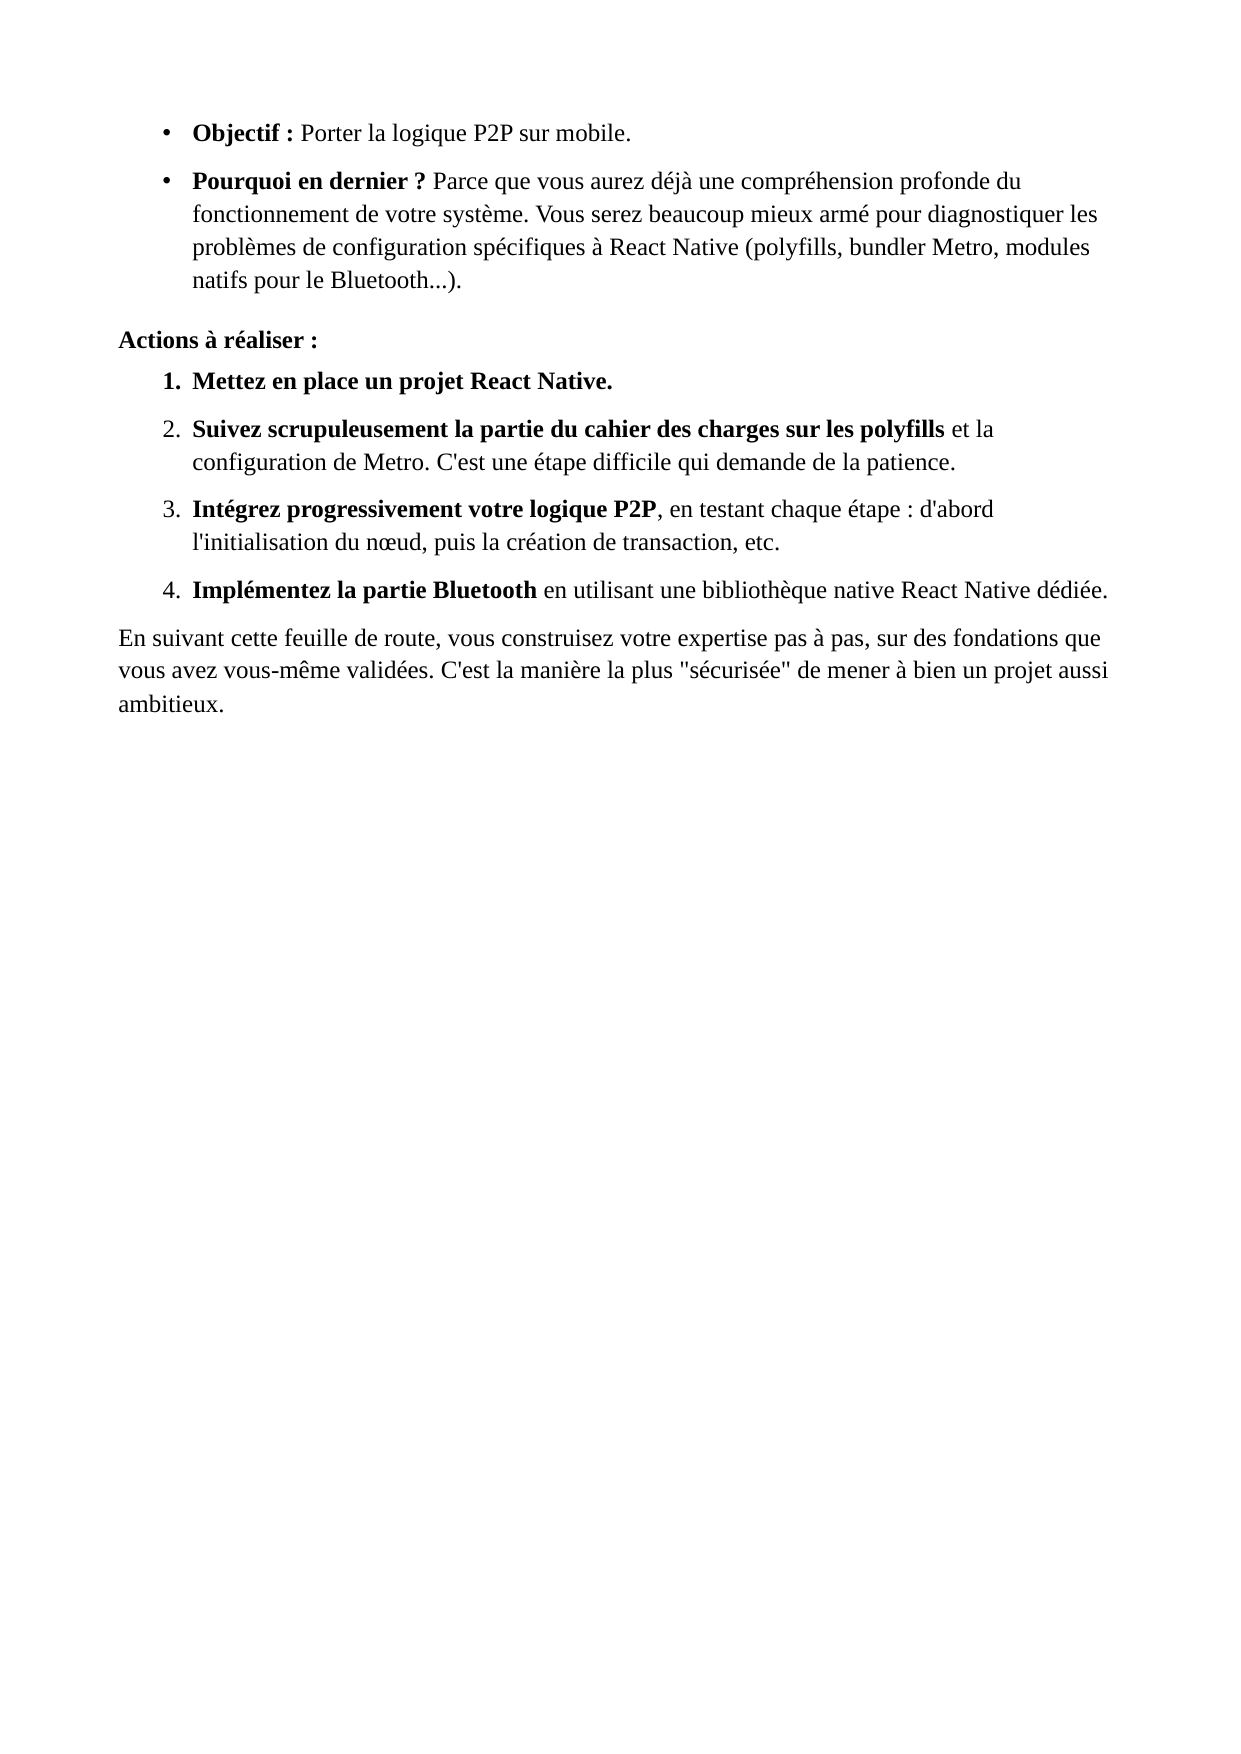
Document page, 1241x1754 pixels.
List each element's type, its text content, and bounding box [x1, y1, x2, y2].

list Implémentez la partie Bluetooth en utilisant une bibliothèque native React Native dédiée. [162, 575, 1122, 604]
list Suivez scrupuleusement la partie du cahier des charges sur les polyfills et la configuration de Metro. C'est une étape difficile qui demande de la patience. [162, 414, 1122, 476]
list Mettez en place un projet React Native. [162, 366, 1122, 395]
list Pourquoi en dernier ? Parce que vous aurez déjà une compréhension profonde du fonctionnement de votre système. Vous serez beaucoup mieux armé pour diagnostiquer les problèmes de configuration spécifiques à React Native (polyfills, bundler Metro, modules natifs pour le Bluetooth...). [162, 166, 1122, 293]
list Objectif : Porter la logique P2P sur mobile. [162, 118, 1122, 147]
list Intégrez progressivement votre logique P2P, en testant chaque étape : d'abord l'initialisation du nœud, puis la création de transaction, etc. [162, 494, 1122, 556]
text En suivant cette feuille de route, vous construisez votre expertise pas à pas, sur des fondations que vous avez vous-même validées. C'est la manière la plus "sécurisée" de mener à bien un projet aussi ambitieux. [118, 623, 1122, 717]
subtitle Actions à réaliser : [118, 325, 1122, 354]
